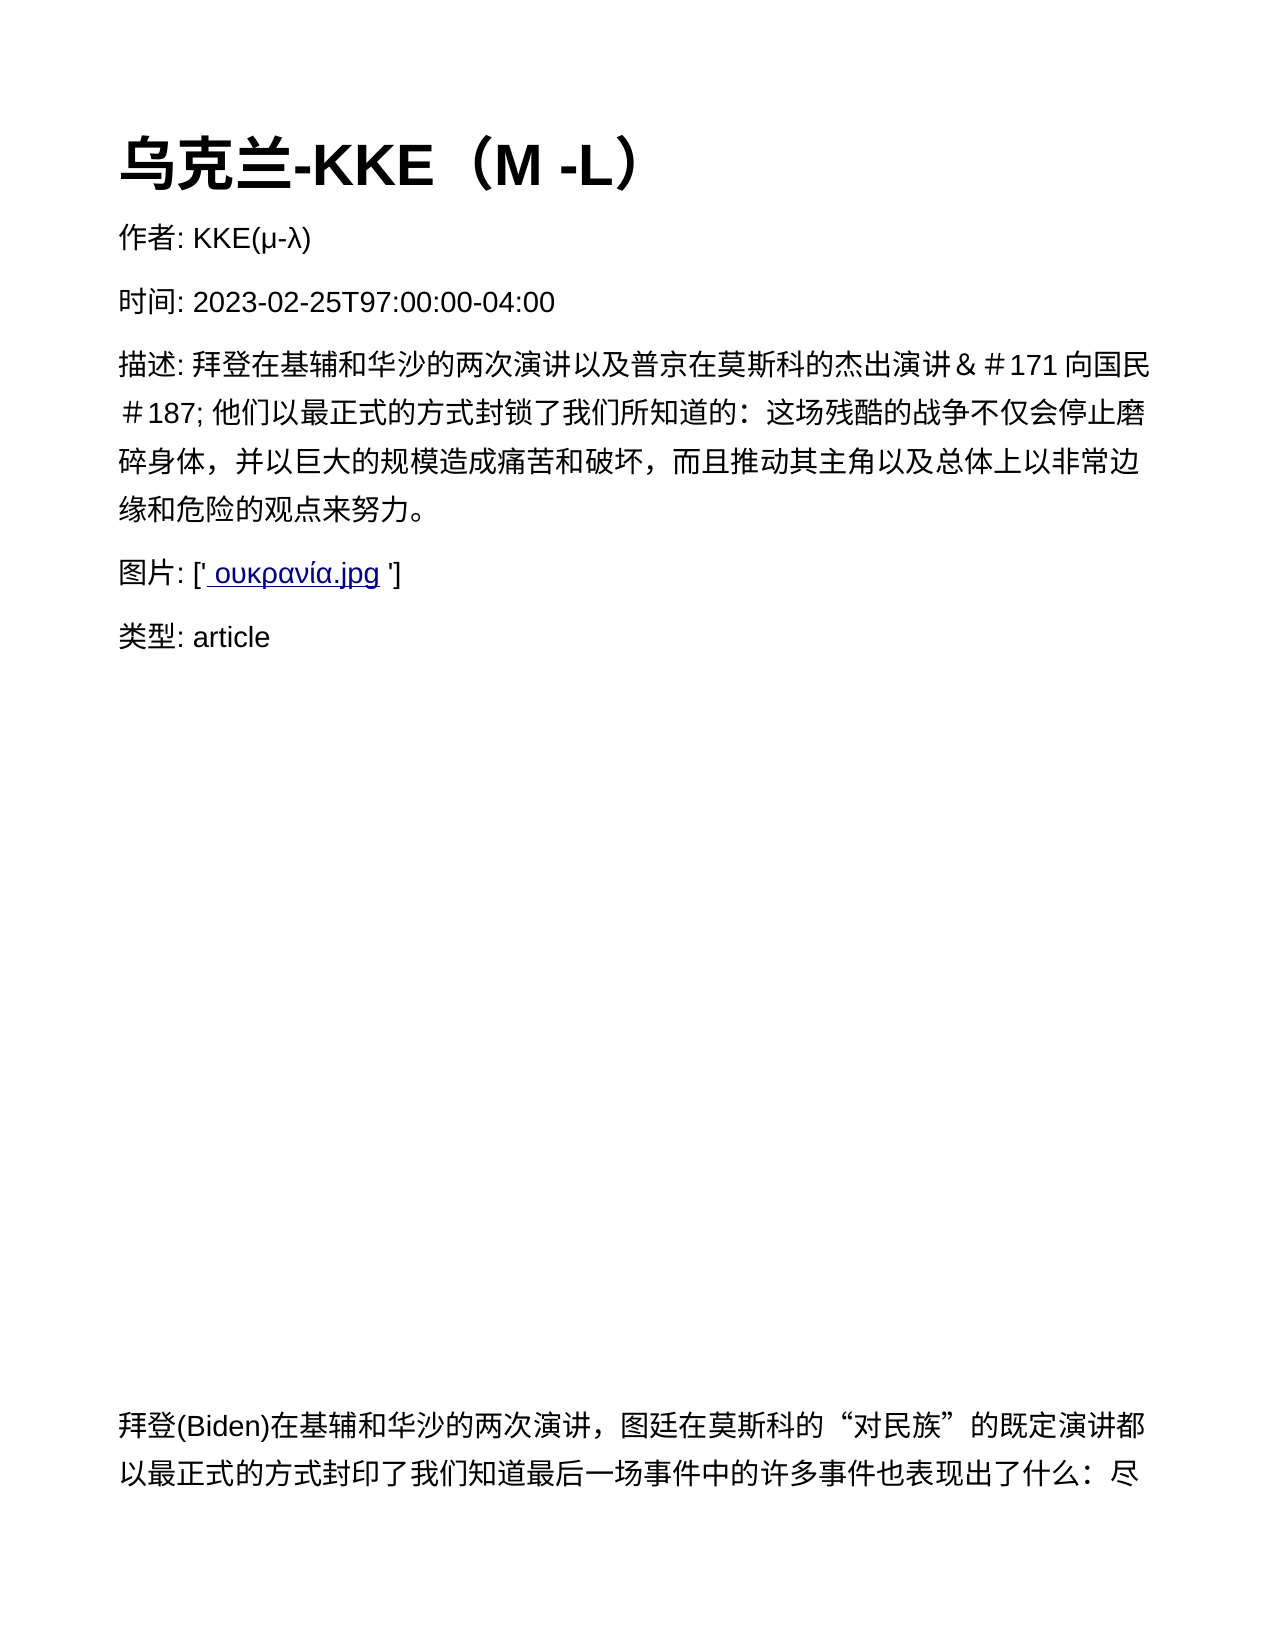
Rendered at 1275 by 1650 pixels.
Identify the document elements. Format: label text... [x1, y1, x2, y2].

text 图片: [' ουκρανία.jpg '] [118, 550, 1157, 592]
text 时间: 2023-02-25T97:00:00-04:00 [118, 278, 1157, 321]
text 描述: 拜登在基辅和华沙的两次演讲以及普京在莫斯科的杰出演讲＆＃171向国民＃187; 他们以最正式的方式封锁了我们所知道的：这场残酷的战争不仅会停止磨碎身体，并以巨大的规模造成痛苦和破坏，而且推动其主角以及总体上以非常边缘和危险的观点来努力。 [118, 341, 1157, 529]
subtitle 乌克兰-KKE（M -L） [118, 118, 1157, 203]
text 作者: ΚΚΕ(μ-λ) [118, 215, 1157, 257]
text 拜登(Biden)在基辅和华沙的两次演讲，图廷在莫斯科的“对民族”的既定演讲都以最正式的方式封印了我们知道最后一场事件中的许多事件也表现出了什么：尽 [118, 676, 1157, 1493]
text 类型: article [118, 613, 1157, 656]
